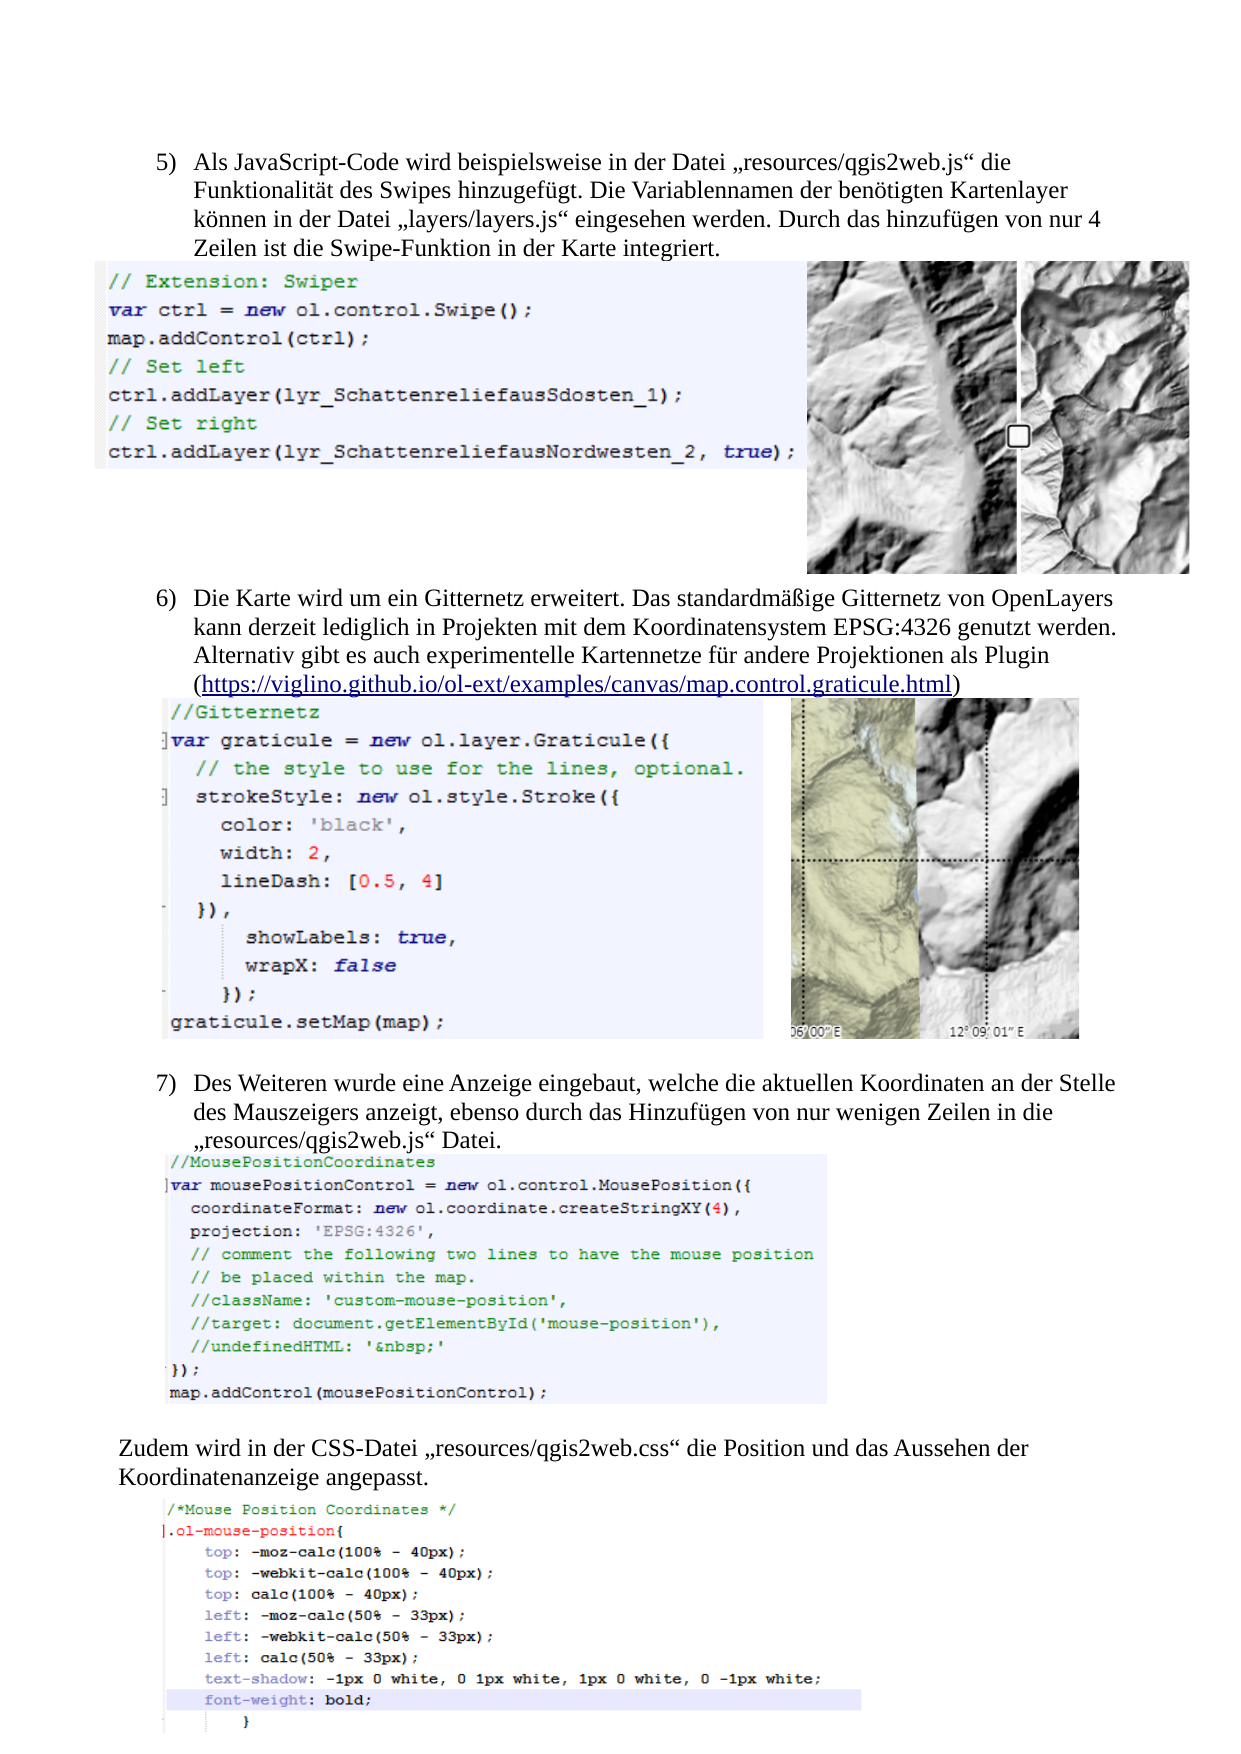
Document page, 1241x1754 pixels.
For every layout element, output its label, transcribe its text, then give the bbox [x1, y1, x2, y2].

list Des Weiteren wurde eine Anzeige eingebaut, welche die aktuellen Koordinaten an der Stelle des Mauszeigers anzeigt, ebenso durch das Hinzufügen von nur wenigen Zeilen in die „resources/qgis2web.js“ Datei. [156, 1068, 1122, 1154]
list Als JavaScript-Code wird beispielsweise in der Datei „resources/qgis2web.js“ die Funktionalität des Swipes hinzugefügt. Die Variablennamen der benötigten Kartenlayer können in der Datei „layers/layers.js“ eingesehen werden. Durch das hinzufügen von nur 4 Zeilen ist die Swipe-Funktion in der Karte integriert. [156, 147, 1122, 261]
picture [791, 698, 1080, 1039]
picture [162, 1499, 862, 1734]
list Die Karte wird um ein Gitternetz erweitert. Das standardmäßige Gitternetz von OpenLayers kann derzeit lediglich in Projekten mit dem Koordinatensystem EPSG:4326 genutzt werden. Alternativ gibt es auch experimentelle Kartennetze für andere Projektionen als Plugin (https://viglino.github.io/ol-ext/examples/canvas/map.control.graticule.html) [156, 583, 1122, 698]
text Zudem wird in der CSS-Datei „resources/qgis2web.css“ die Position und das Aussehen der Koordinatenanzeige angepasst. [118, 1433, 1122, 1490]
picture [94, 261, 1190, 574]
picture [165, 1154, 828, 1404]
picture [161, 698, 764, 1039]
